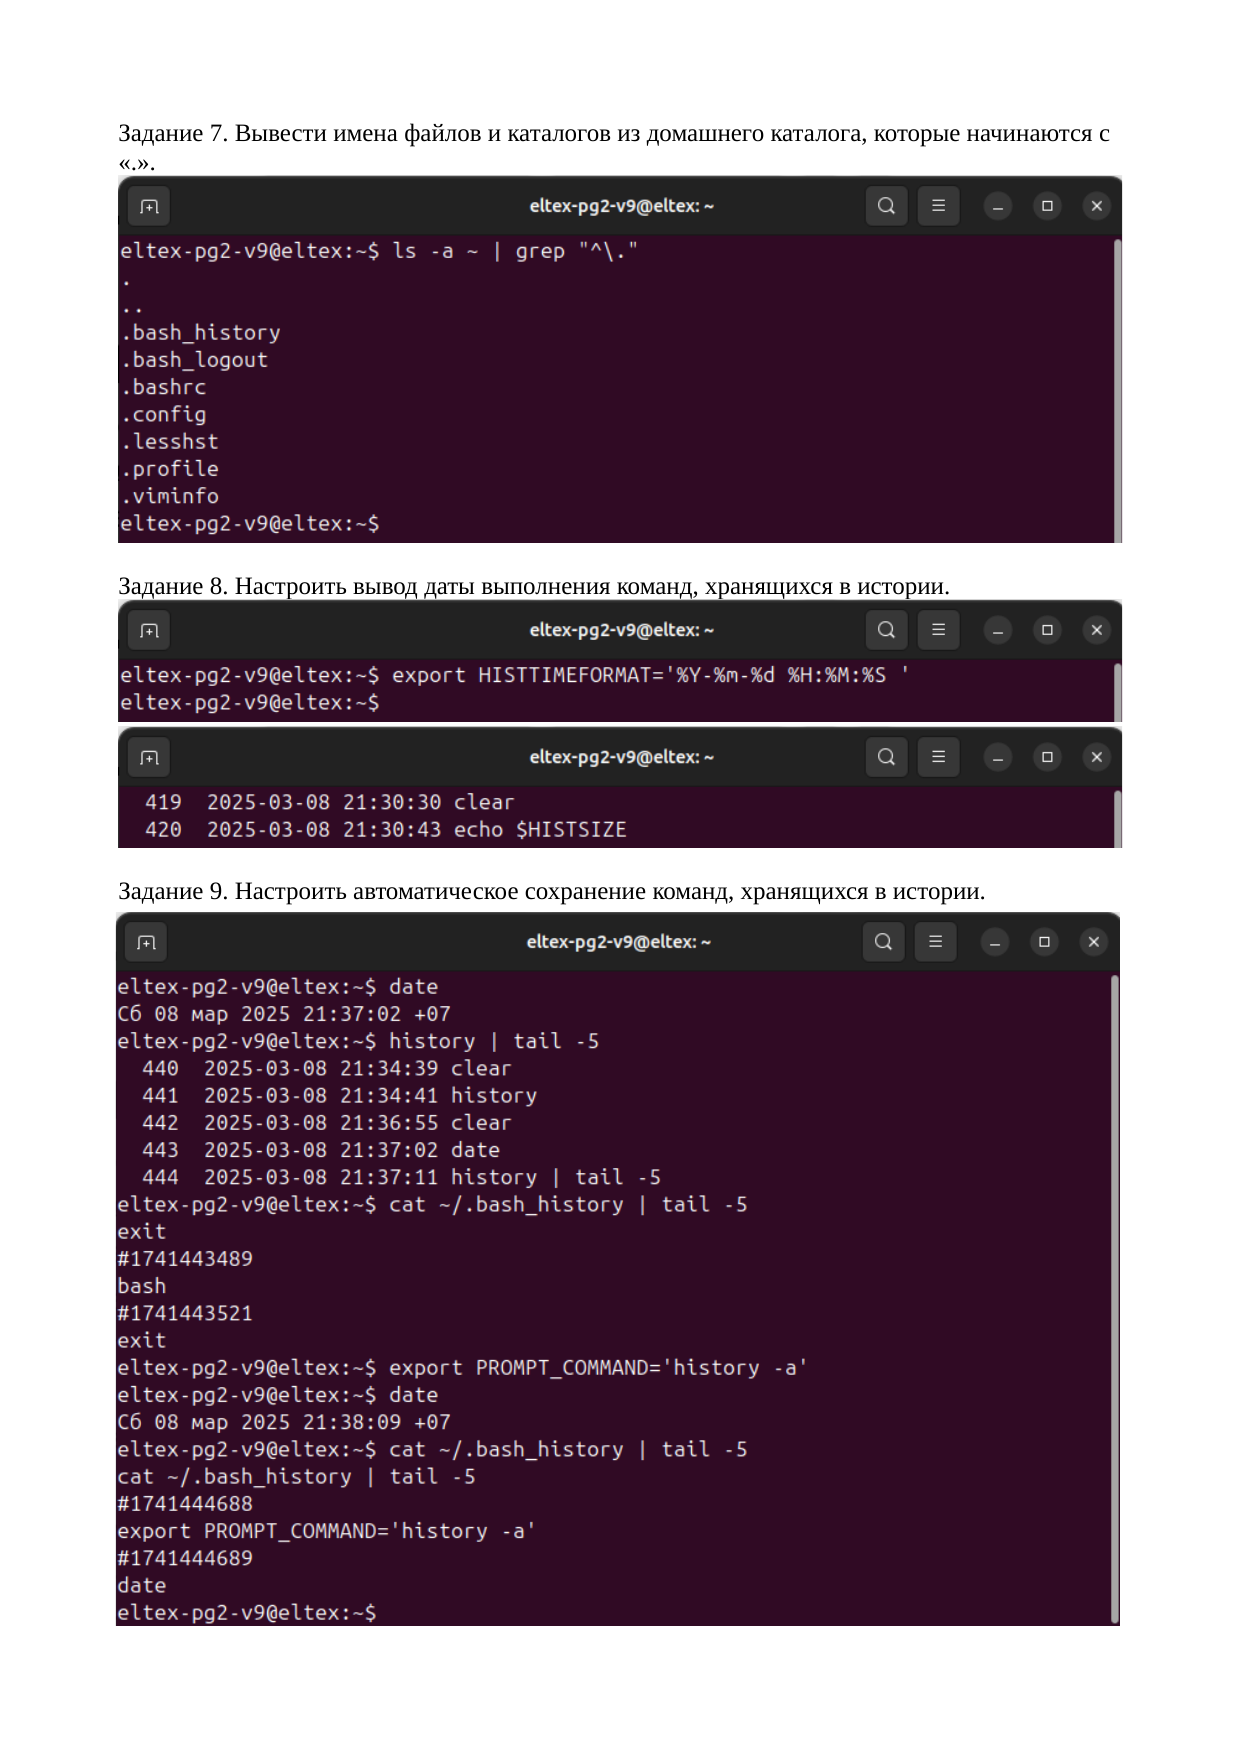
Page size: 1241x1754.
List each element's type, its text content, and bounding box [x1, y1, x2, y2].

text Задание 9. Настроить автоматическое сохранение команд, хранящихся в истории. [118, 876, 1122, 905]
text Задание 7. Вывести имена файлов и каталогов из домашнего каталога, которые начинаются с «.». [118, 118, 1122, 175]
text Задание 8. Настроить вывод даты выполнения команд, хранящихся в истории. [118, 571, 1122, 599]
picture [118, 726, 1123, 848]
picture [118, 599, 1123, 722]
picture [118, 175, 1123, 543]
picture [115, 912, 1120, 1626]
